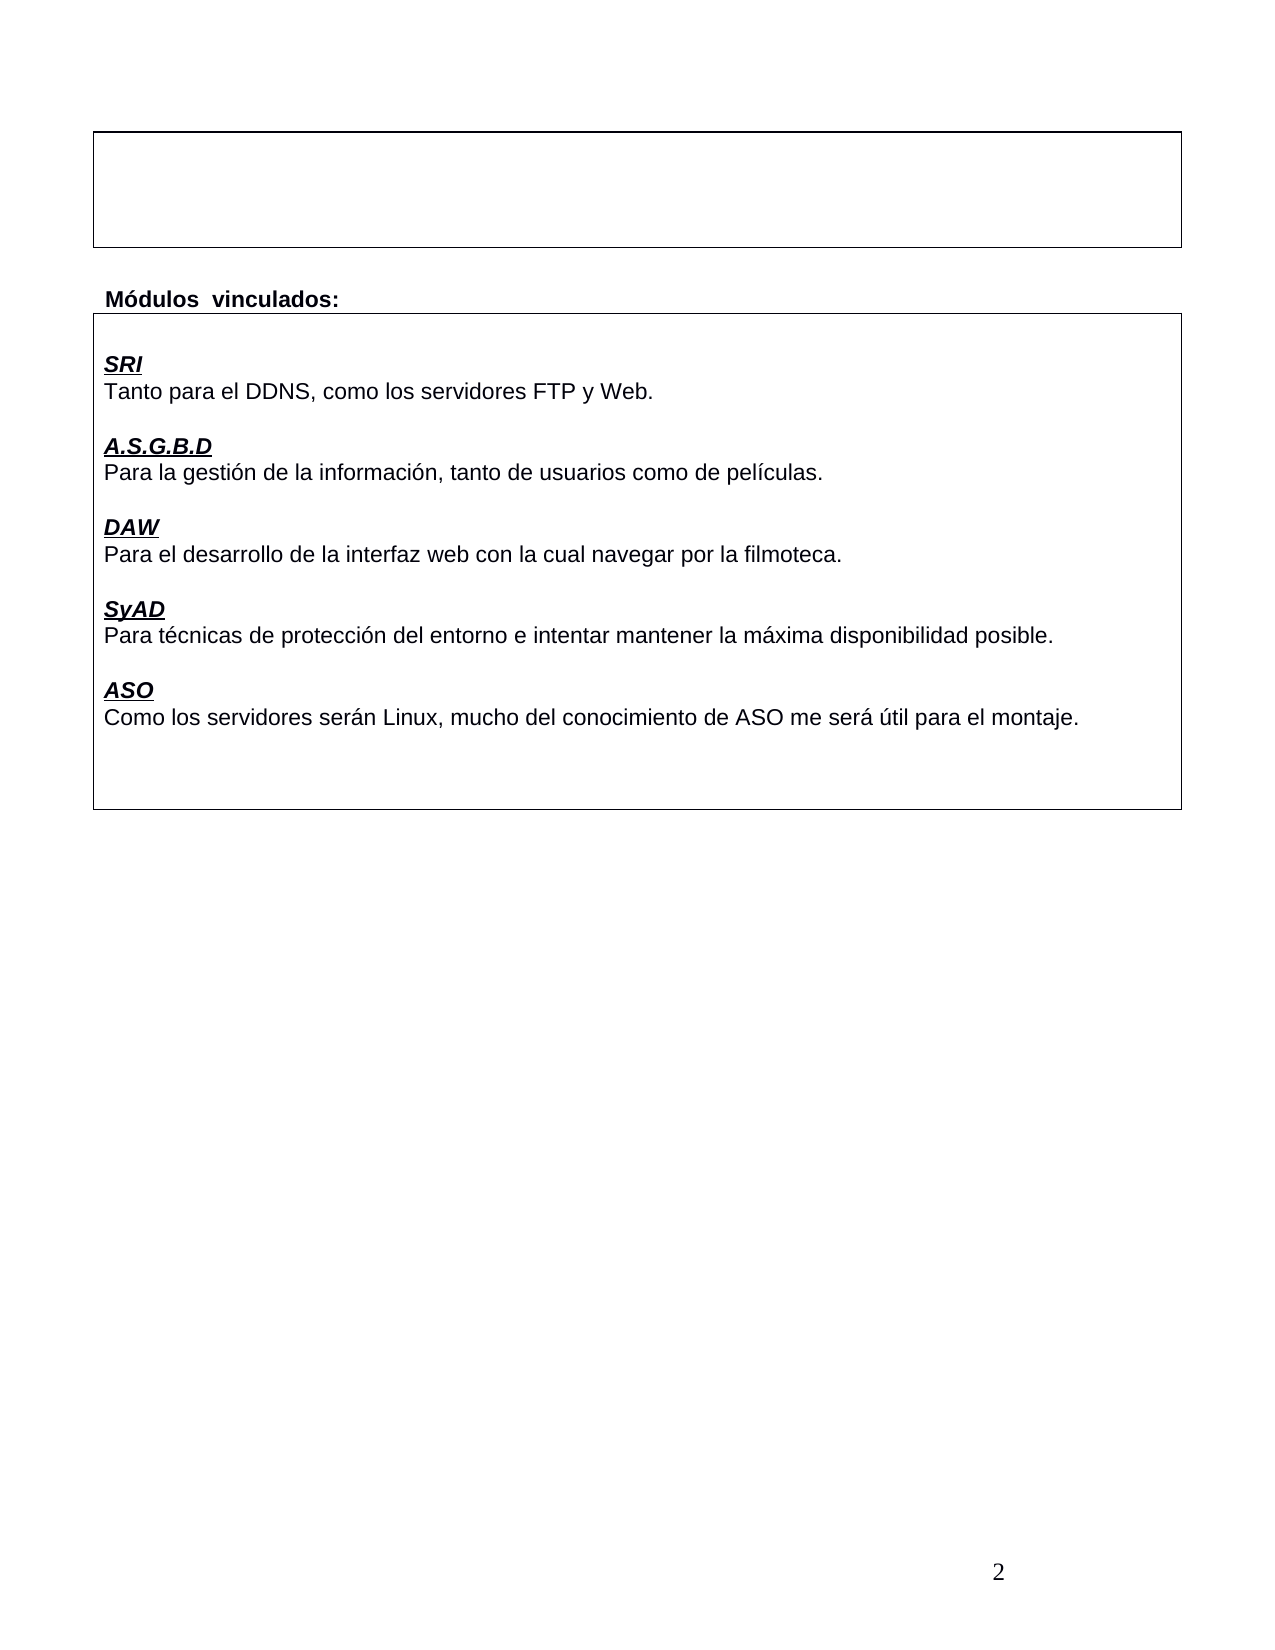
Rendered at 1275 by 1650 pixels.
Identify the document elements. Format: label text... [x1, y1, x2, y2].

table_header [94, 105, 1181, 131]
table_header Módulos vinculados: [94, 286, 1181, 312]
table_cell SRI Tanto para el DDNS, como los servidores FTP y Web. A.S.G.B.D Para la gestión de la información, tanto de usuarios como de películas. DAW Para el desarrollo de la interfaz web con la cual navegar por la filmoteca. SyAD Para técnicas de protección del entorno e intentar mantener la máxima disponibilidad posible. ASO Como los servidores serán Linux, mucho del conocimiento de ASO me será útil para el montaje. [94, 314, 1181, 809]
table_cell [94, 133, 1181, 247]
